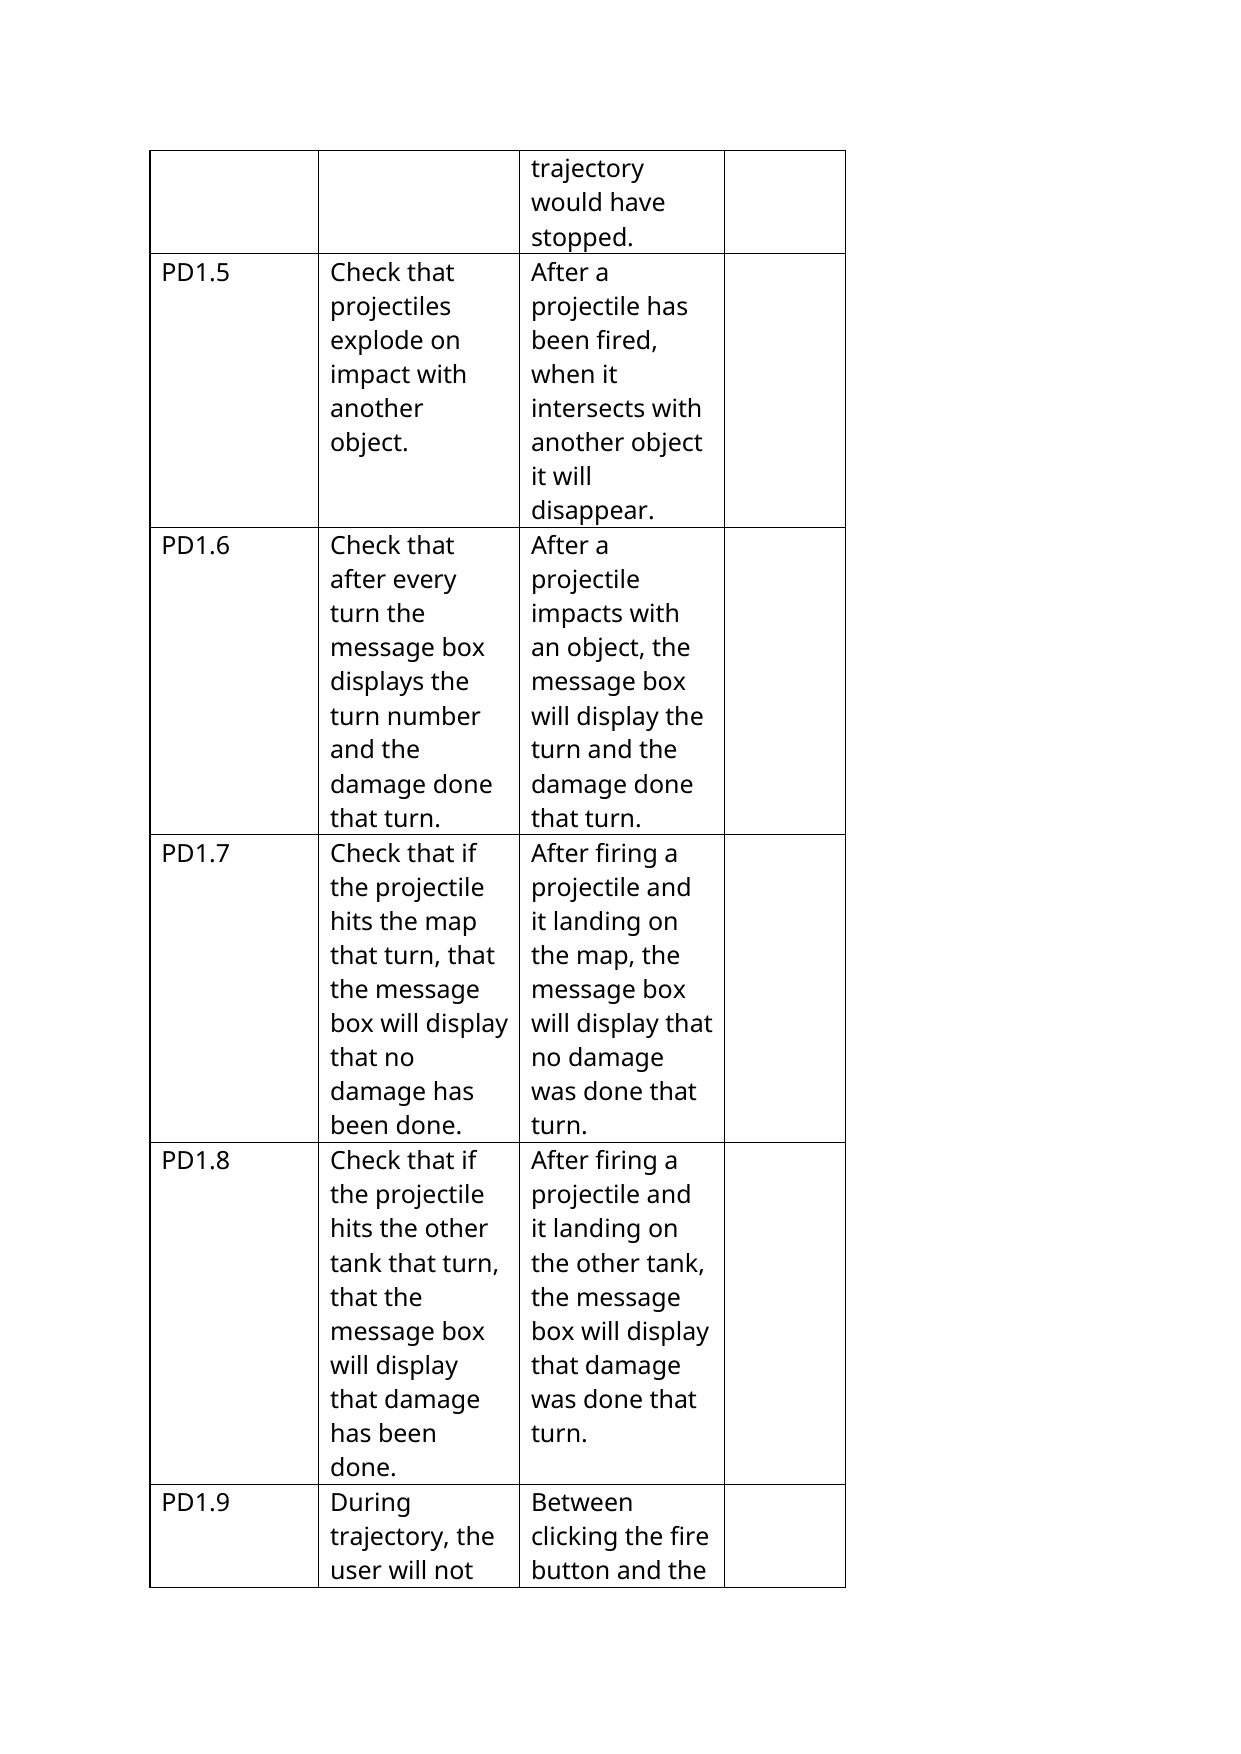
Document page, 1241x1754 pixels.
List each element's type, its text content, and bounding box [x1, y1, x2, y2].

table_cell [725, 528, 845, 834]
table_cell PD1.9 [151, 1485, 318, 1587]
table_cell After firing a projectile and it landing on the map, the message box will display that no damage was done that turn. [520, 835, 724, 1142]
table_cell During trajectory, the user will not [319, 1485, 519, 1587]
table_cell After a projectile impacts with an object, the message box will display the turn and the damage done that turn. [520, 528, 724, 834]
table_cell Between clicking the fire button and the [520, 1485, 724, 1587]
table_cell Check that after every turn the message box displays the turn number and the damage done that turn. [319, 528, 519, 834]
table_cell [725, 1143, 845, 1484]
table_cell PD1.5 [151, 254, 318, 527]
table_cell Check that if the projectile hits the map that turn, that the message box will display that no damage has been done. [319, 835, 519, 1142]
table_cell PD1.7 [151, 835, 318, 1142]
table_cell After firing a projectile and it landing on the other tank, the message box will display that damage was done that turn. [520, 1143, 724, 1484]
table_cell Check that if the projectile hits the other tank that turn, that the message box will display that damage has been done. [319, 1143, 519, 1484]
table_cell [319, 151, 519, 253]
table_cell [725, 1485, 845, 1587]
table_cell Check that projectiles explode on impact with another object. [319, 254, 519, 527]
table_cell [725, 254, 845, 527]
table_cell [151, 151, 318, 253]
table_cell [725, 151, 845, 253]
table_cell After a projectile has been fired, when it intersects with another object it will disappear. [520, 254, 724, 527]
table_cell PD1.8 [151, 1143, 318, 1484]
table_cell trajectory would have stopped. [520, 151, 724, 253]
table_cell [725, 835, 845, 1142]
table_cell PD1.6 [151, 528, 318, 834]
